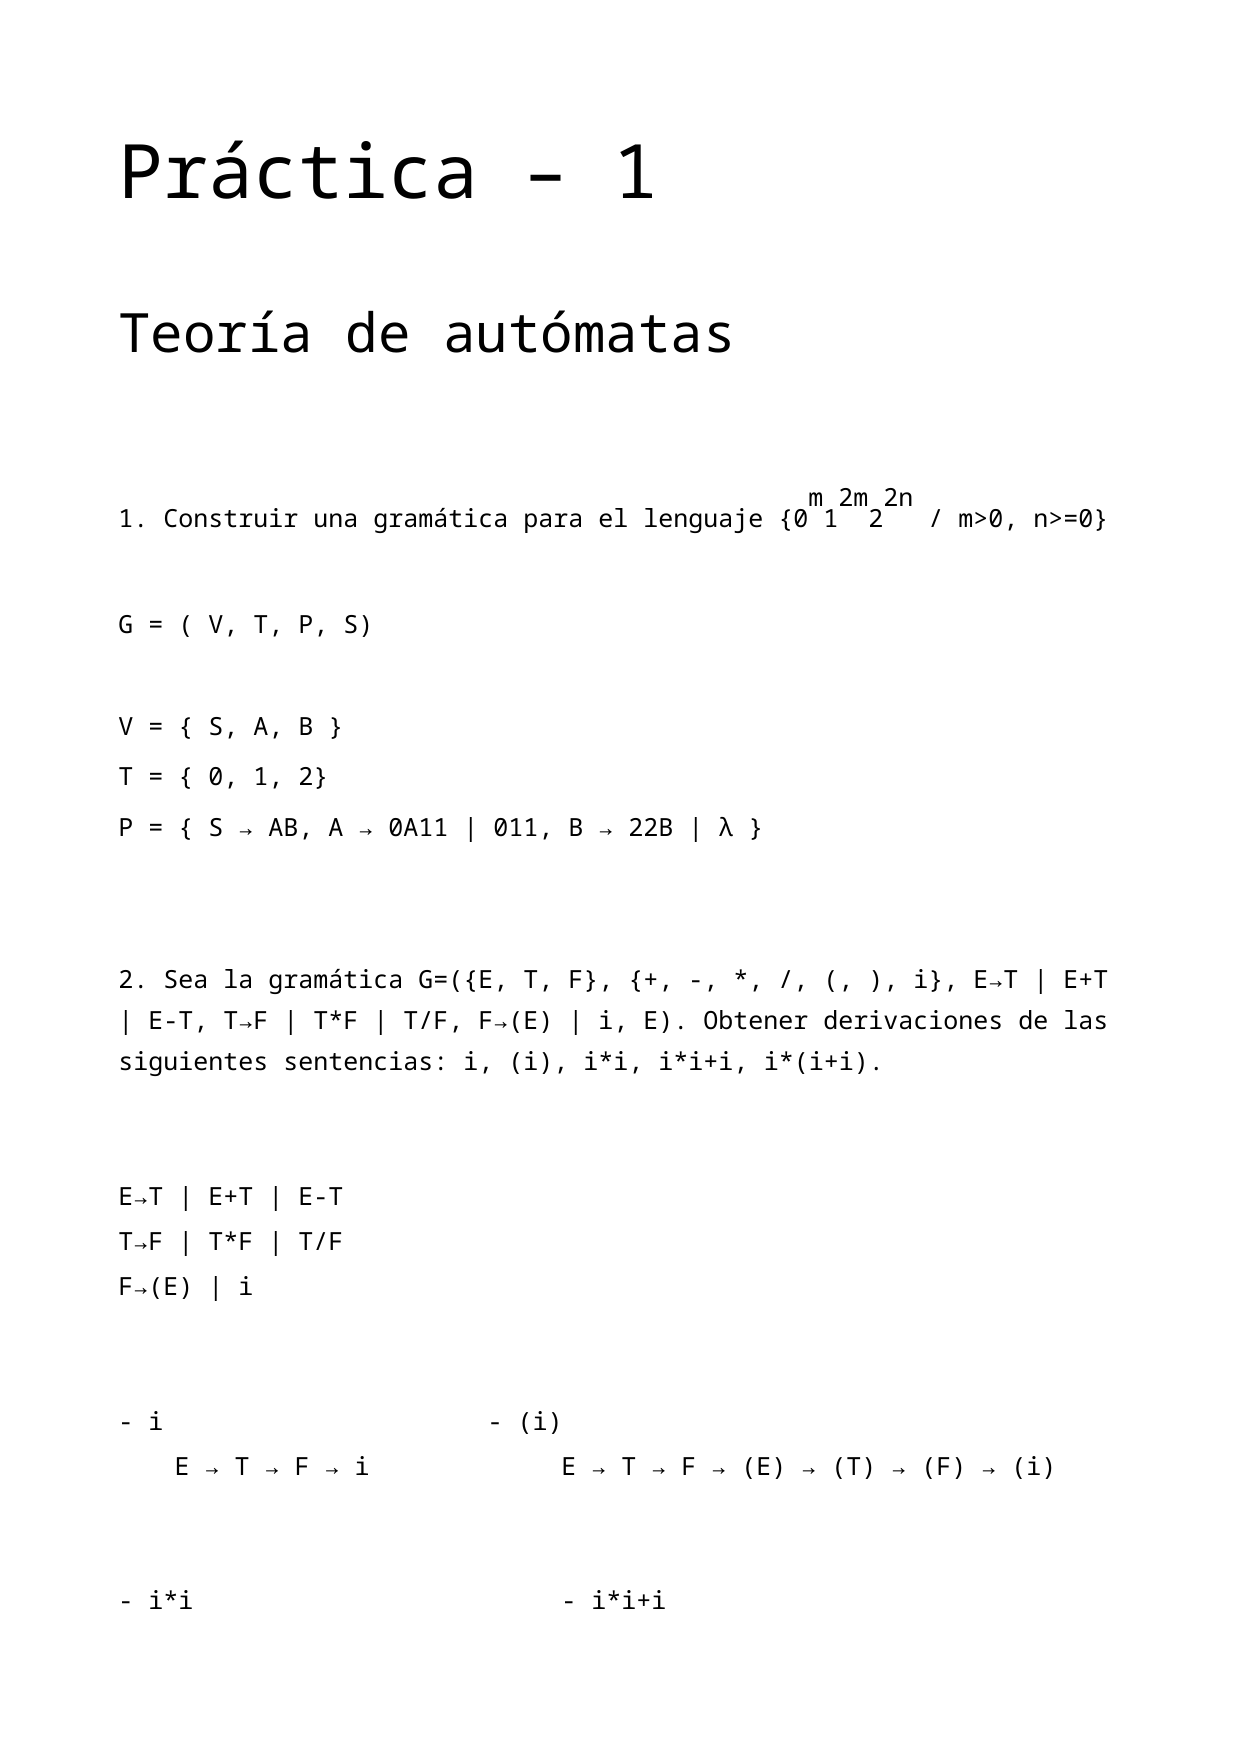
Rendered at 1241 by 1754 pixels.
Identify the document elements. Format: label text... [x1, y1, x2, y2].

text G = ( V, T, P, S) [118, 607, 1122, 641]
text P = { S → AB, A → 0A11 | 011, B → 22B | λ } [118, 810, 1122, 844]
text - i*i - i*i+i [118, 1583, 1122, 1617]
text T = { 0, 1, 2} [118, 759, 1122, 793]
text T→F | T*F | T/F [118, 1224, 1122, 1258]
text 1. Construir una gramática para el lenguaje {0m12m22n / m>0, n>=0} [118, 479, 1122, 535]
text E→T | E+T | E-T [118, 1179, 1122, 1213]
text - i - (i) [118, 1403, 1122, 1437]
text Teoría de autómatas [118, 294, 1122, 368]
text F→(E) | i [118, 1269, 1122, 1303]
text 2. Sea la gramática G=({E, T, F}, {+, -, *, /, (, ), i}, E→T | E+T | E-T, T→F | T*F | T/F, F→(E) | i, E). Obtener derivaciones de las siguientes sentencias: i, (i), i*i, i*i+i, i*(i+i). [118, 962, 1122, 1078]
text E → T → F → i E → T → F → (E) → (T) → (F) → (i) [118, 1448, 1122, 1482]
text V = { S, A, B } [118, 708, 1122, 742]
text Práctica – 1 [118, 118, 1122, 220]
